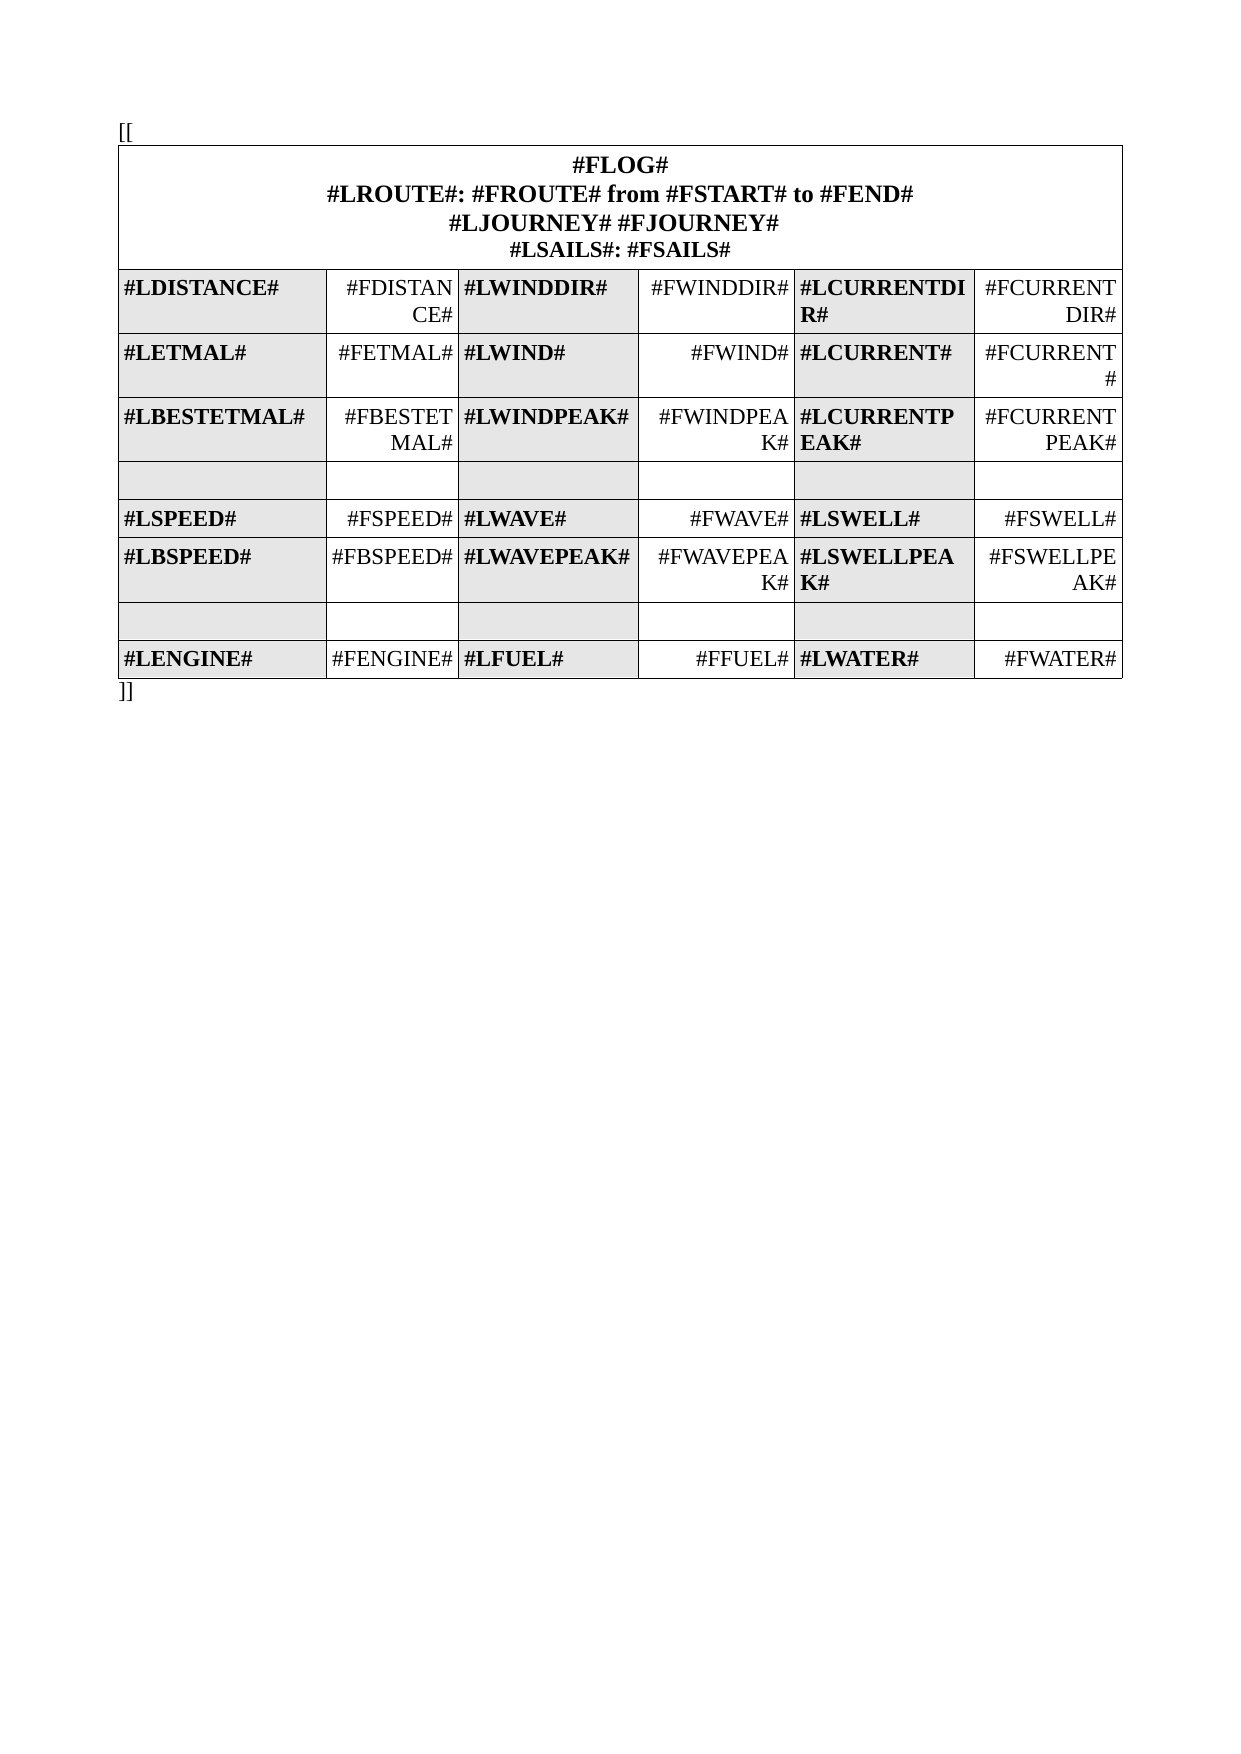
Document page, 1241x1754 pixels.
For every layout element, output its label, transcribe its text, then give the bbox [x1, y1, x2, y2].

table_cell [639, 603, 794, 639]
table_cell #LFUEL# [459, 641, 638, 677]
table_cell [975, 462, 1122, 499]
table_cell #FFUEL# [639, 641, 794, 677]
table_cell #FBESTETMAL# [327, 398, 458, 461]
table_cell #FETMAL# [327, 334, 458, 397]
table_cell #FDISTANCE# [327, 270, 458, 333]
table_cell #FCURRENTDIR# [975, 270, 1122, 333]
table_cell [795, 462, 974, 499]
table_cell [119, 603, 326, 639]
table_cell #FWATER# [975, 641, 1122, 677]
table_cell #LCURRENT# [795, 334, 974, 397]
table_cell #FSWELL# [975, 500, 1122, 537]
table_header #FLOG# #LROUTE#: #FROUTE# from #FSTART# to #FEND# #LJOURNEY# #FJOURNEY# #LSAILS#: #FSAILS# [119, 146, 1122, 269]
table_cell [459, 603, 638, 639]
table_cell #FWAVE# [639, 500, 794, 537]
table_cell #LSPEED# [119, 500, 326, 537]
table_cell [327, 462, 458, 499]
table_cell #FWIND# [639, 334, 794, 397]
table_cell #FCURRENT# [975, 334, 1122, 397]
table_cell #LENGINE# [119, 641, 326, 677]
table_cell #LWINDPEAK# [459, 398, 638, 461]
text [[ [118, 118, 1122, 144]
table_cell #FSWELLPEAK# [975, 538, 1122, 602]
table_cell #FWINDDIR# [639, 270, 794, 333]
table_cell #LWINDDIR# [459, 270, 638, 333]
table_cell #FBSPEED# [327, 538, 458, 602]
table_cell #LWAVEPEAK# [459, 538, 638, 602]
table_cell #FWINDPEAK# [639, 398, 794, 461]
table_cell #LWIND# [459, 334, 638, 397]
table_cell #LCURRENTPEAK# [795, 398, 974, 461]
text ]] [118, 679, 1122, 704]
table_cell #LETMAL# [119, 334, 326, 397]
table_cell #LBSPEED# [119, 538, 326, 602]
table_cell #LDISTANCE# [119, 270, 326, 333]
table_cell #FCURRENTPEAK# [975, 398, 1122, 461]
table_cell #FWAVEPEAK# [639, 538, 794, 602]
table_cell [459, 462, 638, 499]
table_cell #LCURRENTDIR# [795, 270, 974, 333]
table_cell #FSPEED# [327, 500, 458, 537]
table_cell #LWAVE# [459, 500, 638, 537]
table_cell #FENGINE# [327, 641, 458, 677]
table_cell #LWATER# [795, 641, 974, 677]
table_cell #LBESTETMAL# [119, 398, 326, 461]
table_cell #LSWELLPEAK# [795, 538, 974, 602]
table_cell [975, 603, 1122, 639]
table_cell [119, 462, 326, 499]
table_cell [327, 603, 458, 639]
table_cell #LSWELL# [795, 500, 974, 537]
table_cell [639, 462, 794, 499]
table_cell [795, 603, 974, 639]
